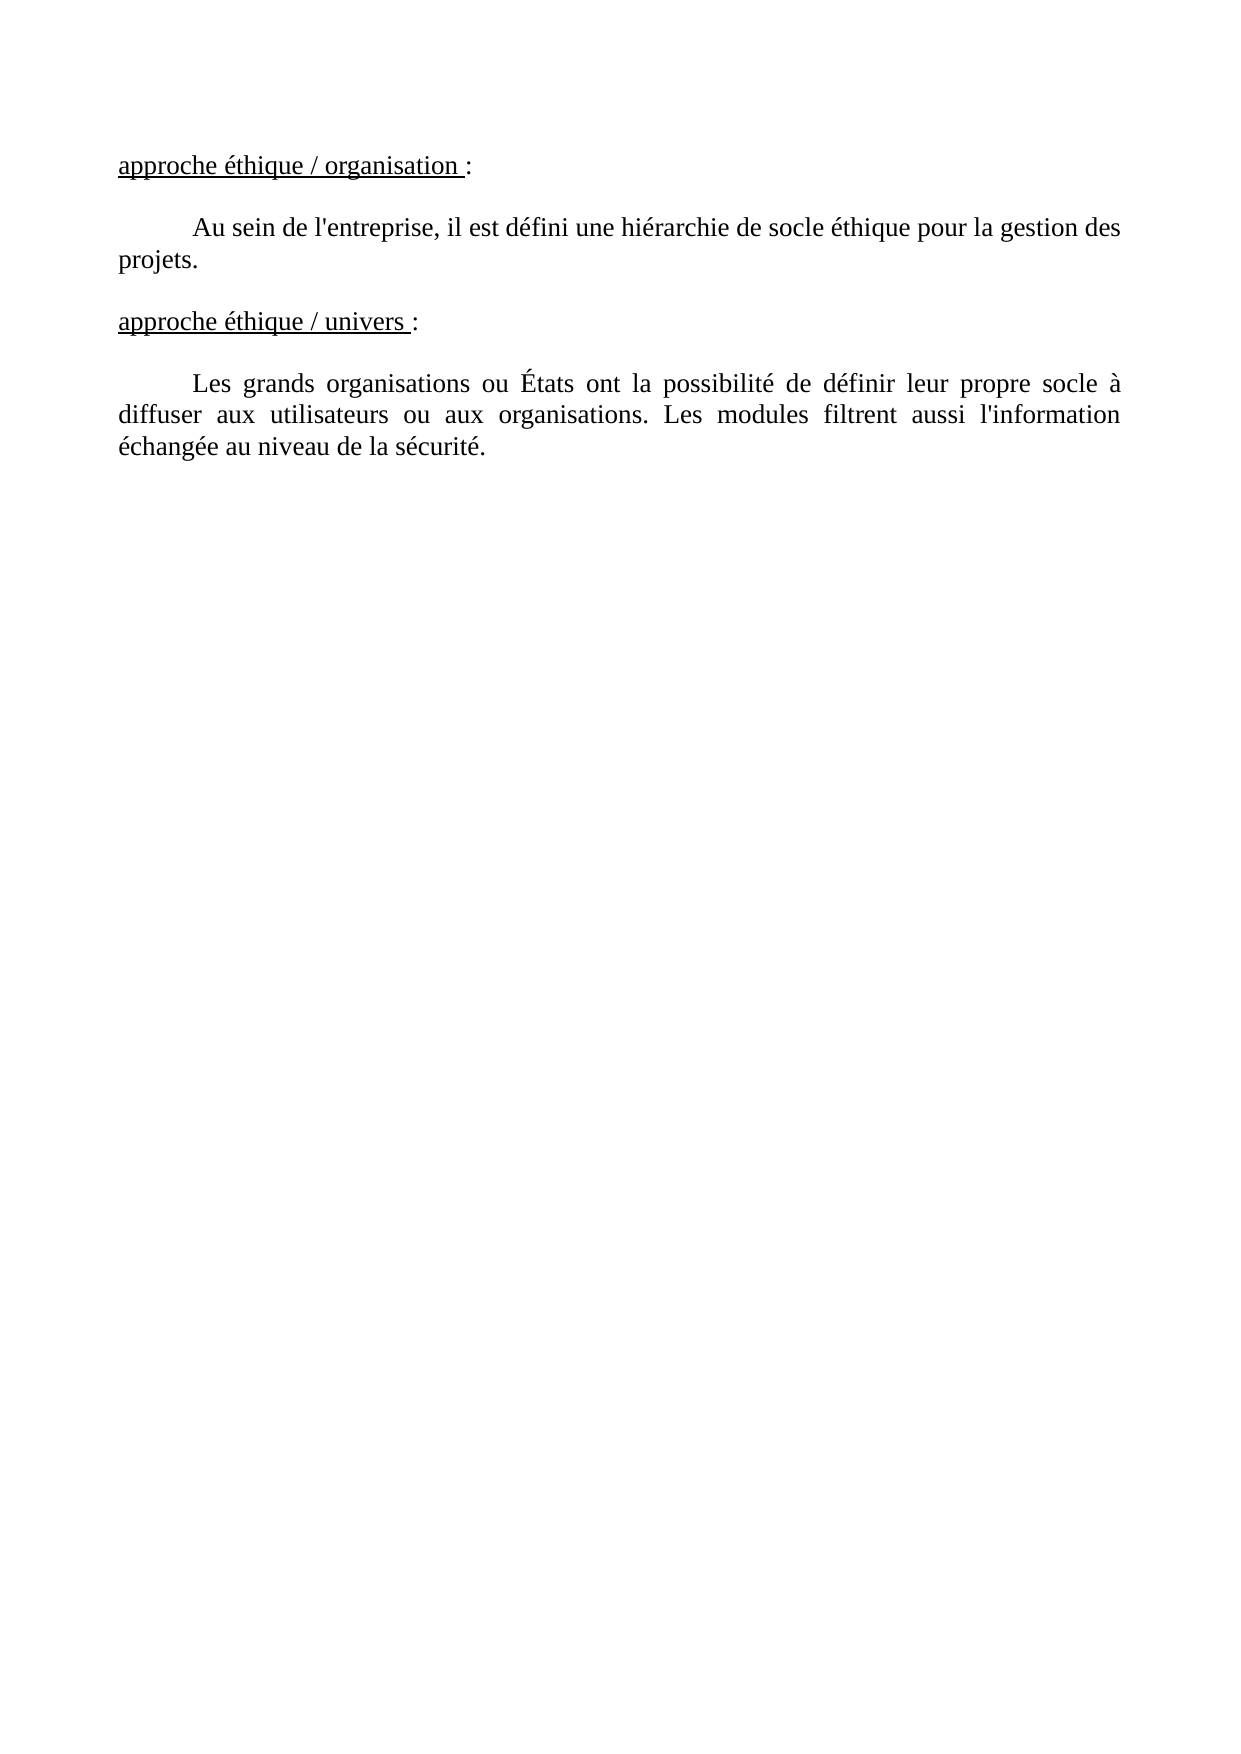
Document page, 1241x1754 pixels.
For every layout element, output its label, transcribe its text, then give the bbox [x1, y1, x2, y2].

text approche éthique / univers : [118, 305, 1122, 336]
text approche éthique / organisation : [118, 149, 1122, 180]
text Au sein de l'entreprise, il est défini une hiérarchie de socle éthique pour la gestion des projets. [118, 212, 1122, 274]
text Les grands organisations ou États ont la possibilité de définir leur propre socle à diffuser aux utilisateurs ou aux organisations. Les modules filtrent aussi l'information échangée au niveau de la sécurité. [118, 367, 1122, 461]
